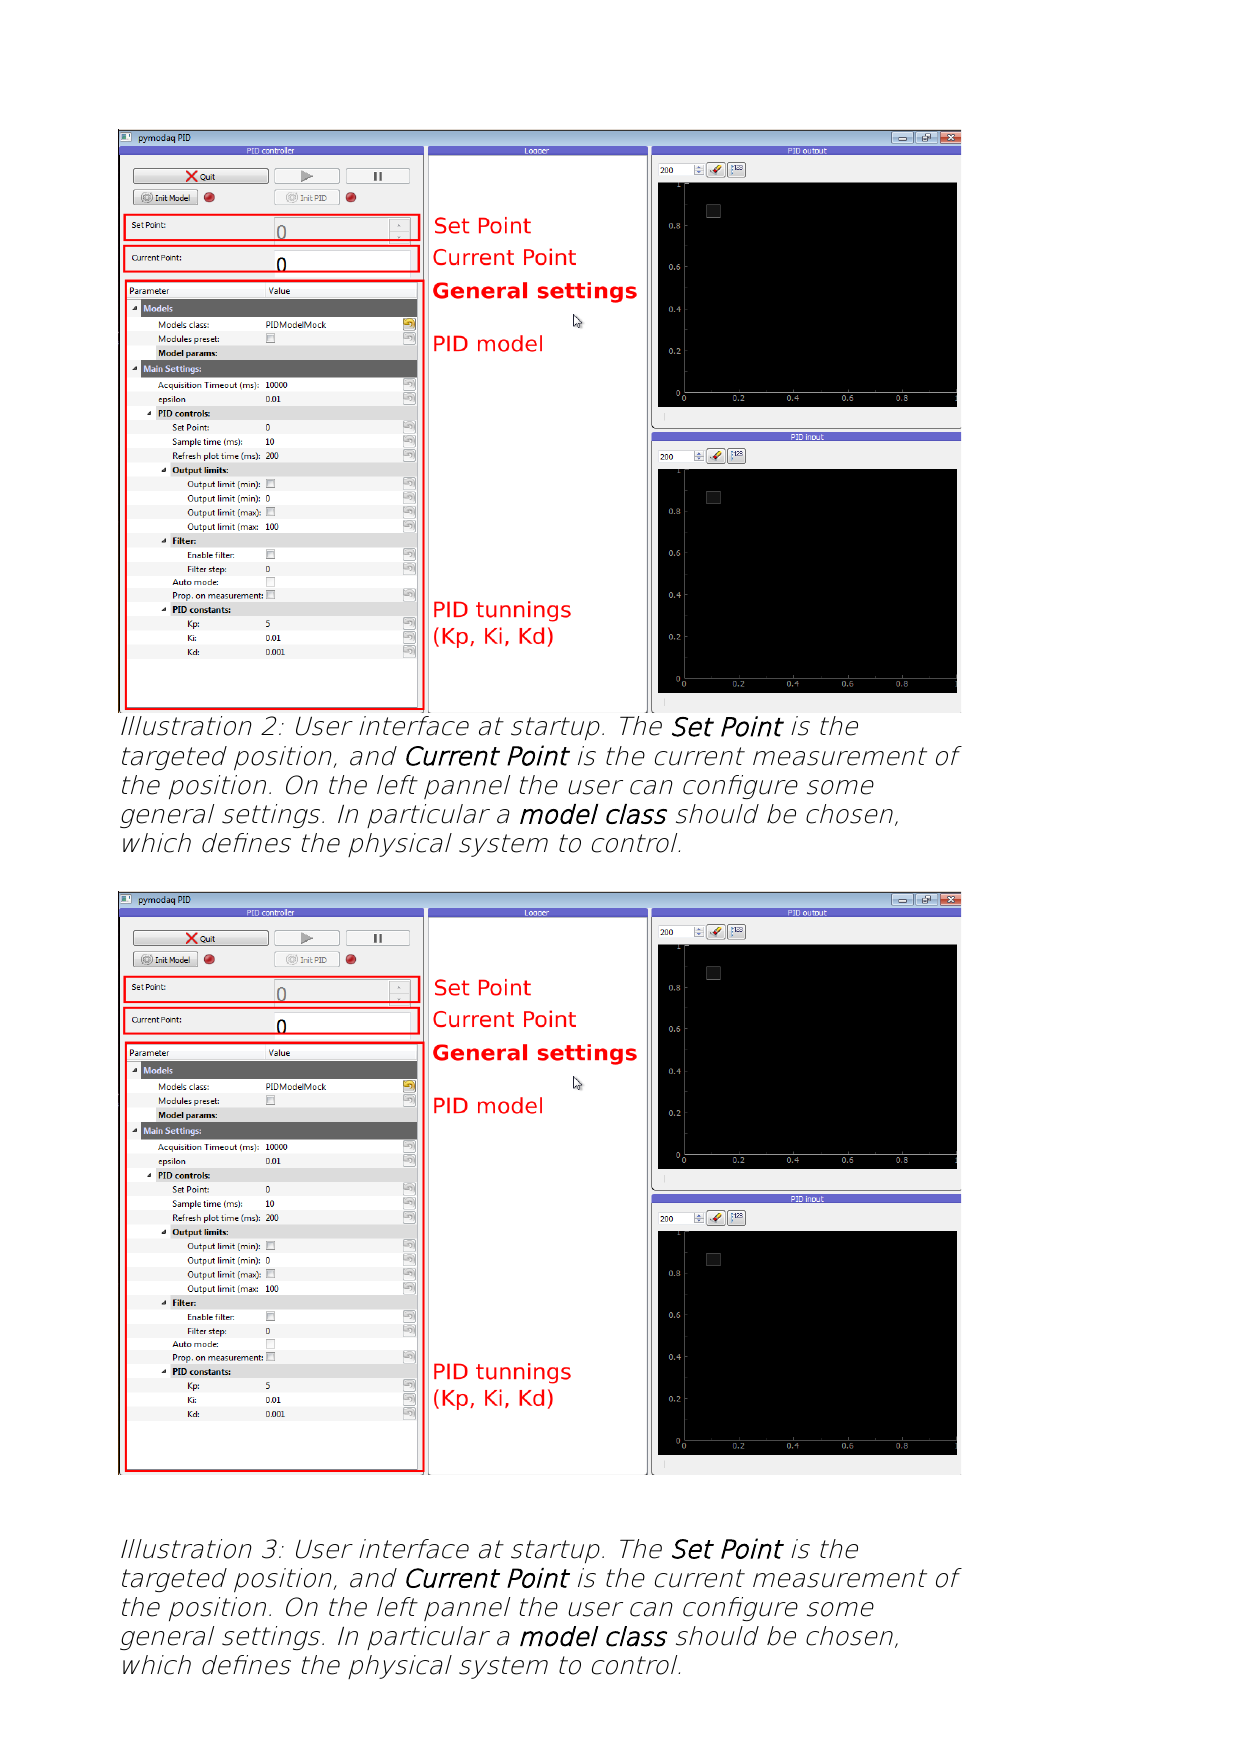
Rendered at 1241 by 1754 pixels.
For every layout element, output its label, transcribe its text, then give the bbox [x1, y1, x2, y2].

text Illustration 2: User interface at startup. The Set Point is the targeted position, and Current Point is the current measurement of the position. On the left pannel the user can configure some general settings. In particular a model class should be chosen, which defines the physical system to control. [118, 713, 961, 858]
picture [118, 129, 962, 713]
picture [118, 891, 962, 1475]
text Illustration 3: User interface at startup. The Set Point is the targeted position, and Current Point is the current measurement of the position. On the left pannel the user can configure some general settings. In particular a model class should be chosen, which defines the physical system to control. [118, 1475, 961, 1681]
